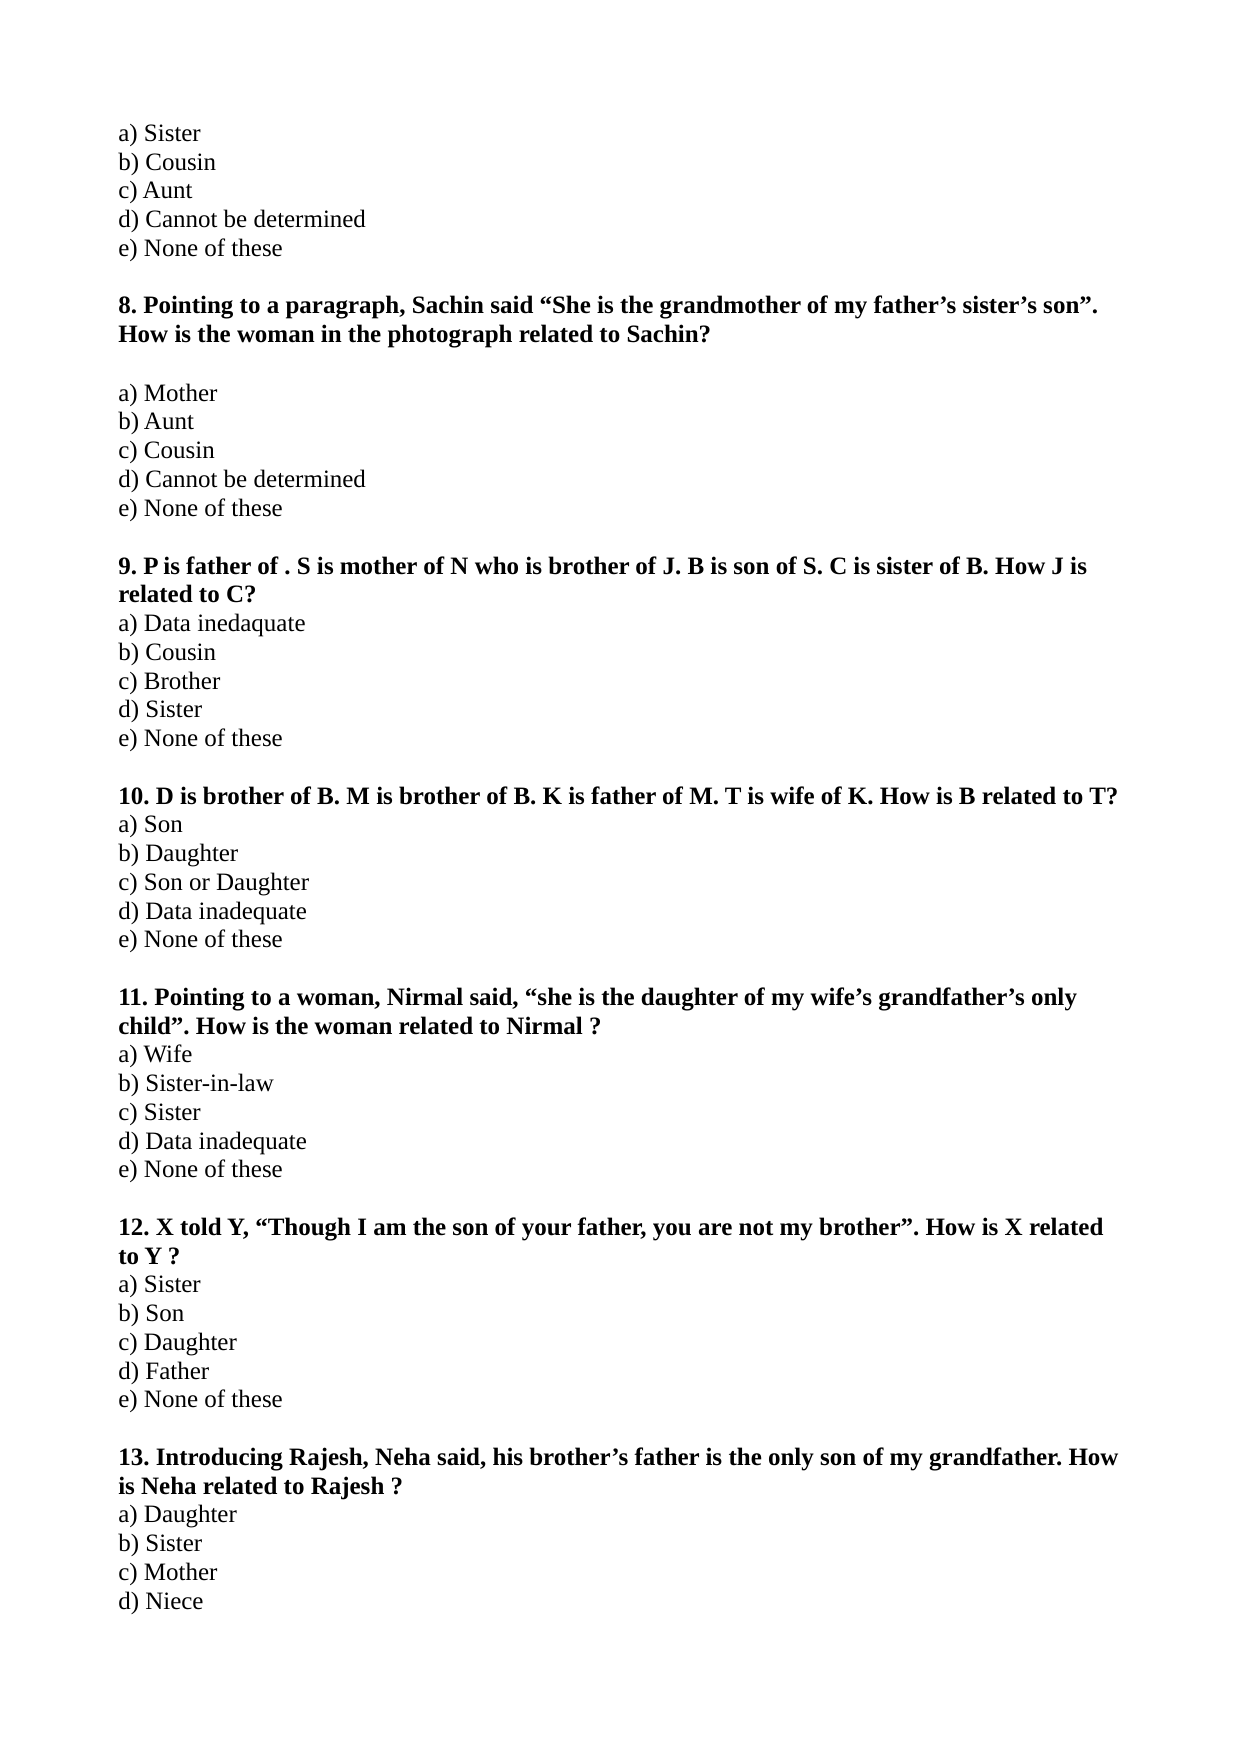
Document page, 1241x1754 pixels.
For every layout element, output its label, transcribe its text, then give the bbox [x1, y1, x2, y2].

text 9. P is father of . S is mother of N who is brother of J. B is son of S. C is sister of B. How J is related to C? [118, 551, 1122, 608]
text a) Data inedaquate b) Cousin c) Brother d) Sister e) None of these 10. D is brother of B. M is brother of B. K is father of M. T is wife of K. How is B related to T?a) Son b) Daughter c) Son or Daughter d) Data inadequate e) None of these 11. Pointing to a woman, Nirmal said, “she is the daughter of my wife’s grandfather’s only child”. How is the woman related to Nirmal ? [118, 608, 1122, 1039]
text a) Sister b) Son c) Daughter d) Father e) None of these 13. Introducing Rajesh, Neha said, his brother’s father is the only son of my grandfather. How is Neha related to Rajesh ? [118, 1269, 1122, 1499]
text a) Mother b) Aunt c) Cousin d) Cannot be determined e) None of these [118, 378, 1122, 521]
text a) Daughter b) Sister c) Mother d) Niece [118, 1499, 1122, 1614]
text a) Wife b) Sister-in-law c) Sister d) Data inadequate e) None of these 12. X told Y, “Though I am the son of your father, you are not my brother”. How is X related to Y ? [118, 1039, 1122, 1269]
text a) Sister b) Cousin c) Aunt d) Cannot be determined e) None of these 8. Pointing to a paragraph, Sachin said “She is the grandmother of my father’s sister’s son”. How is the woman in the photograph related to Sachin? [118, 118, 1122, 348]
